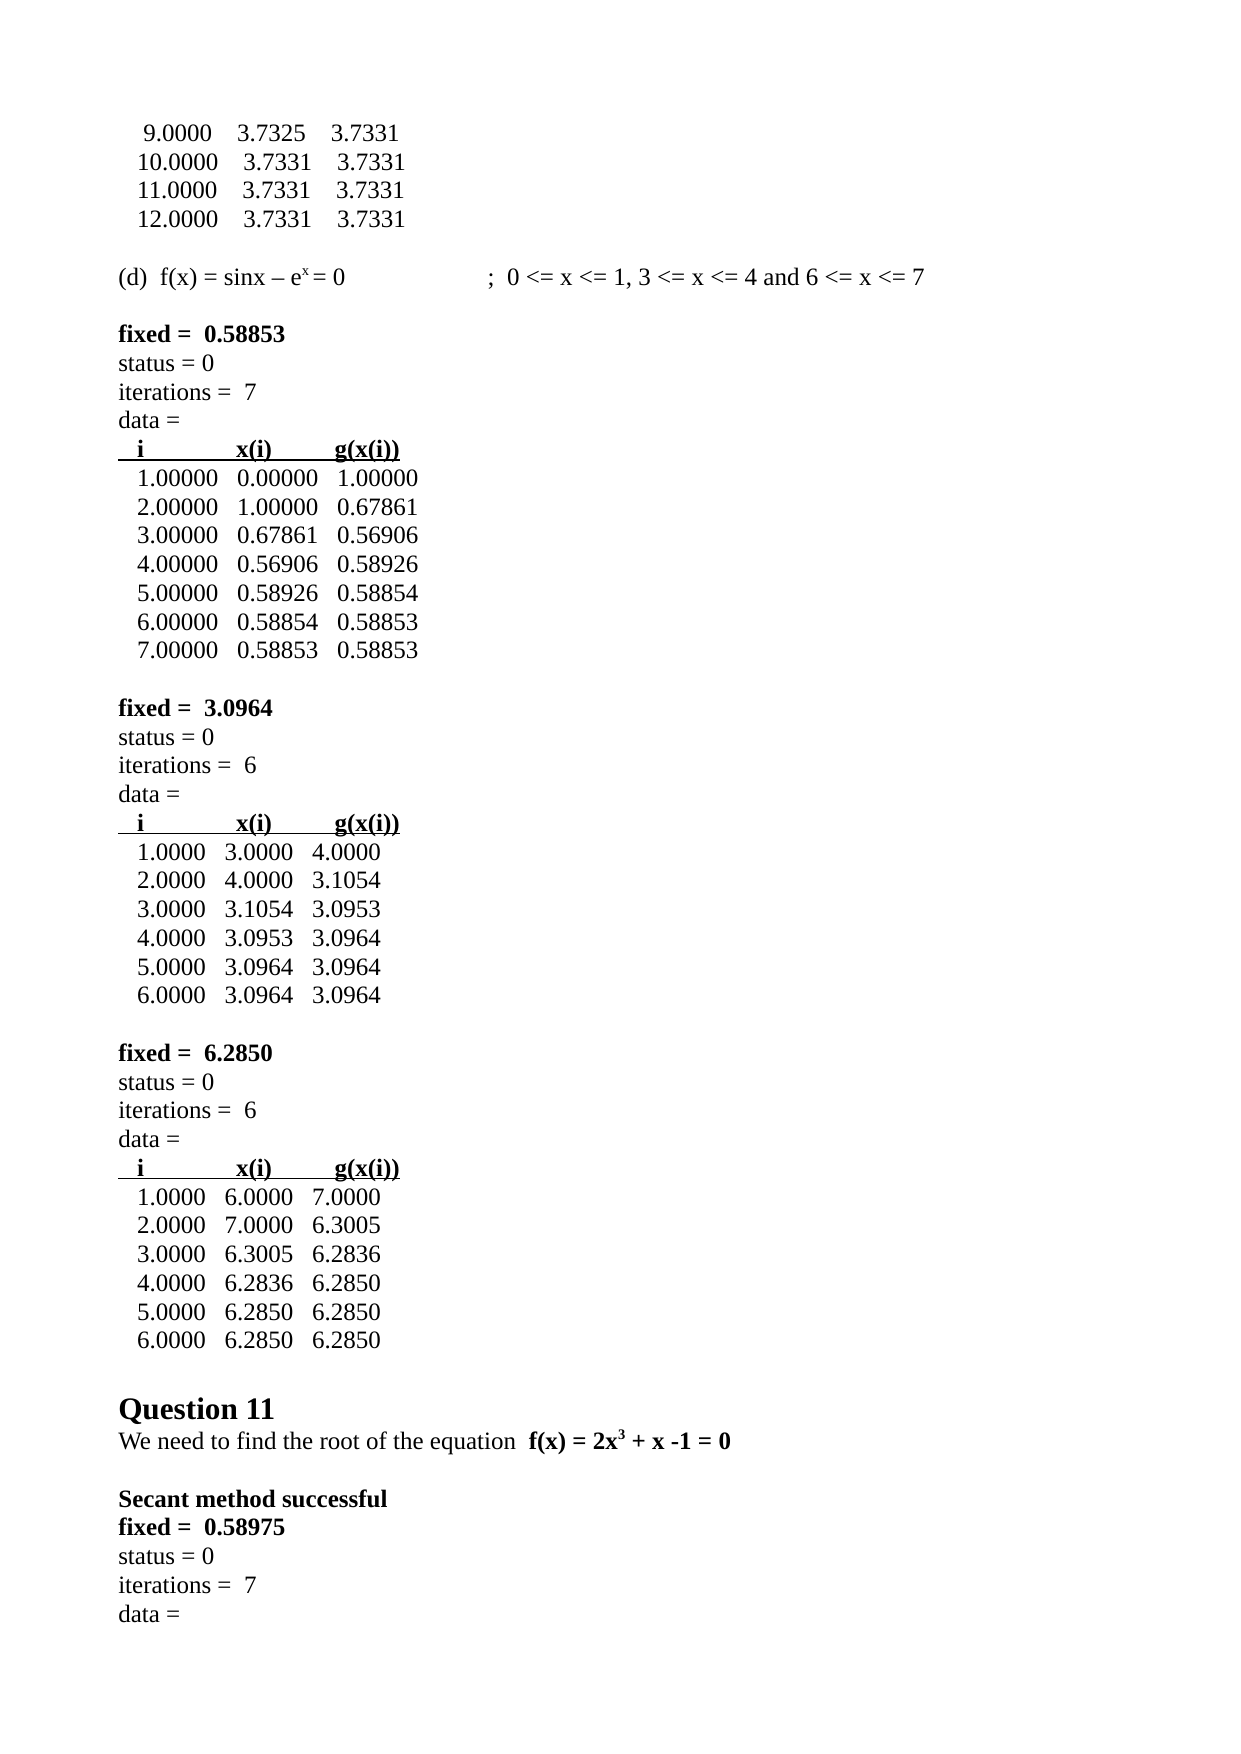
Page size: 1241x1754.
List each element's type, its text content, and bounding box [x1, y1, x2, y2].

text i x(i) g(x(i)) [118, 1153, 1122, 1182]
text status = 0 [118, 348, 1122, 377]
text (d) f(x) = sinx – ex = 0 ; 0 <= x <= 1, 3 <= x <= 4 and 6 <= x <= 7 [118, 262, 1122, 291]
text i x(i) g(x(i)) [118, 808, 1122, 837]
text 4.0000 3.0953 3.0964 [118, 923, 1122, 952]
text status = 0 [118, 1067, 1122, 1096]
text data = [118, 406, 1122, 434]
text iterations = 6 [118, 751, 1122, 779]
text 7.00000 0.58853 0.58853 [118, 636, 1122, 664]
text status = 0 [118, 1541, 1122, 1570]
text 3.0000 3.1054 3.0953 [118, 894, 1122, 923]
text 5.0000 6.2850 6.2850 [118, 1297, 1122, 1326]
text 1.0000 6.0000 7.0000 [118, 1182, 1122, 1211]
text iterations = 6 [118, 1096, 1122, 1124]
text i x(i) g(x(i)) [118, 434, 1122, 463]
text 6.00000 0.58854 0.58853 [118, 607, 1122, 636]
text status = 0 [118, 722, 1122, 751]
text 3.00000 0.67861 0.56906 [118, 521, 1122, 549]
text 1.0000 3.0000 4.0000 [118, 837, 1122, 866]
text 6.0000 6.2850 6.2850 [118, 1326, 1122, 1354]
text We need to find the root of the equation f(x) = 2x3 + x -1 = 0 [118, 1426, 1122, 1455]
text iterations = 7 [118, 377, 1122, 406]
text 5.00000 0.58926 0.58854 [118, 578, 1122, 607]
text Question 11 [118, 1390, 1122, 1426]
text fixed = 6.2850 [118, 1038, 1122, 1067]
text data = [118, 779, 1122, 808]
text 9.0000 3.7325 3.7331 [118, 118, 1122, 147]
text 12.0000 3.7331 3.7331 [118, 204, 1122, 233]
text Secant method successful [118, 1484, 1122, 1512]
text 10.0000 3.7331 3.7331 [118, 147, 1122, 176]
text 4.0000 6.2836 6.2850 [118, 1268, 1122, 1297]
text 2.0000 7.0000 6.3005 [118, 1211, 1122, 1239]
text 1.00000 0.00000 1.00000 [118, 463, 1122, 492]
text fixed = 0.58853 [118, 319, 1122, 348]
text 3.0000 6.3005 6.2836 [118, 1239, 1122, 1268]
text data = [118, 1124, 1122, 1153]
text 5.0000 3.0964 3.0964 [118, 952, 1122, 981]
text data = [118, 1599, 1122, 1627]
text fixed = 3.0964 [118, 693, 1122, 722]
text 2.0000 4.0000 3.1054 [118, 866, 1122, 894]
text 6.0000 3.0964 3.0964 [118, 981, 1122, 1009]
text fixed = 0.58975 [118, 1512, 1122, 1541]
text 2.00000 1.00000 0.67861 [118, 492, 1122, 521]
text 4.00000 0.56906 0.58926 [118, 549, 1122, 578]
text iterations = 7 [118, 1570, 1122, 1599]
text 11.0000 3.7331 3.7331 [118, 176, 1122, 204]
